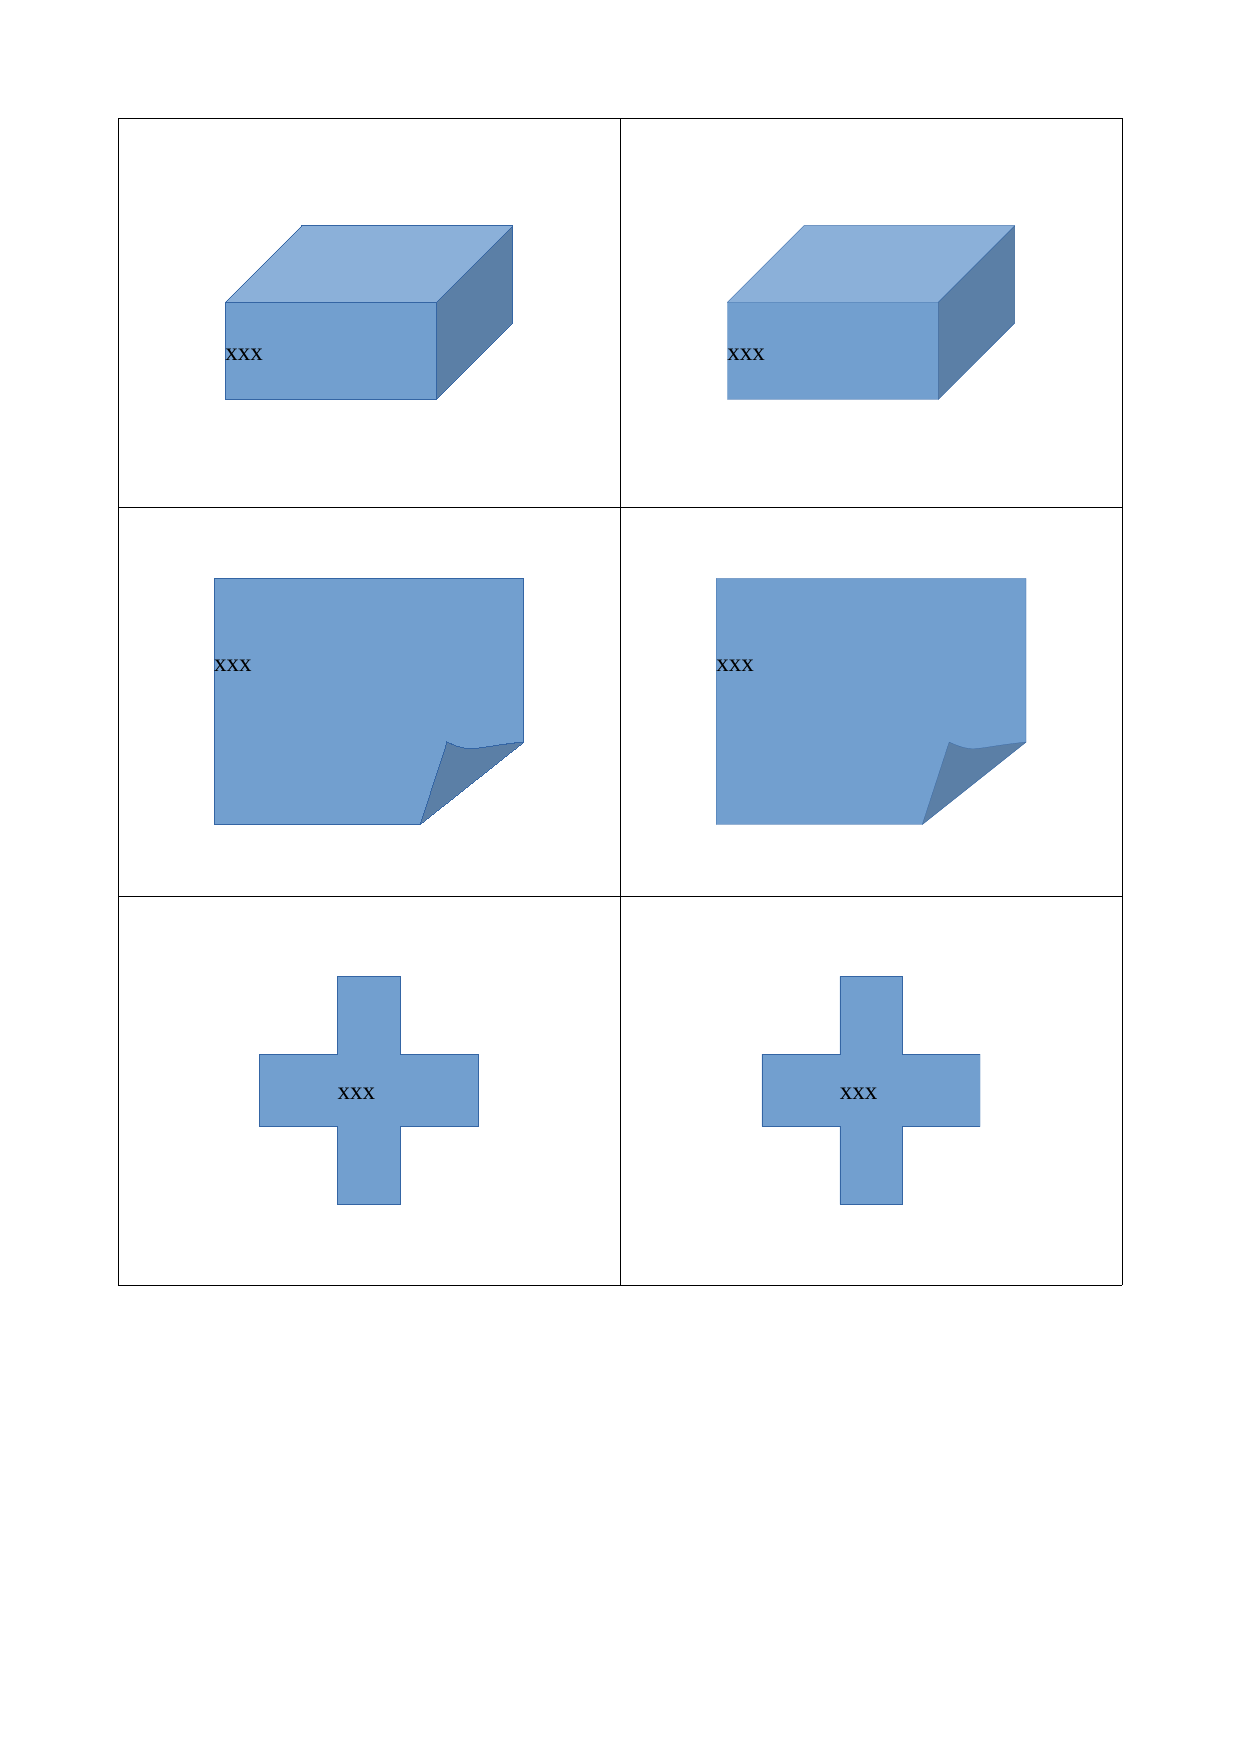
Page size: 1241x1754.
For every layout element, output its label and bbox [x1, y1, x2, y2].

table_cell [621, 897, 1122, 1285]
table_cell [119, 897, 620, 1285]
table_cell [119, 119, 620, 507]
table_cell [119, 508, 620, 896]
table_cell [621, 508, 1122, 896]
table_cell [621, 119, 1122, 507]
